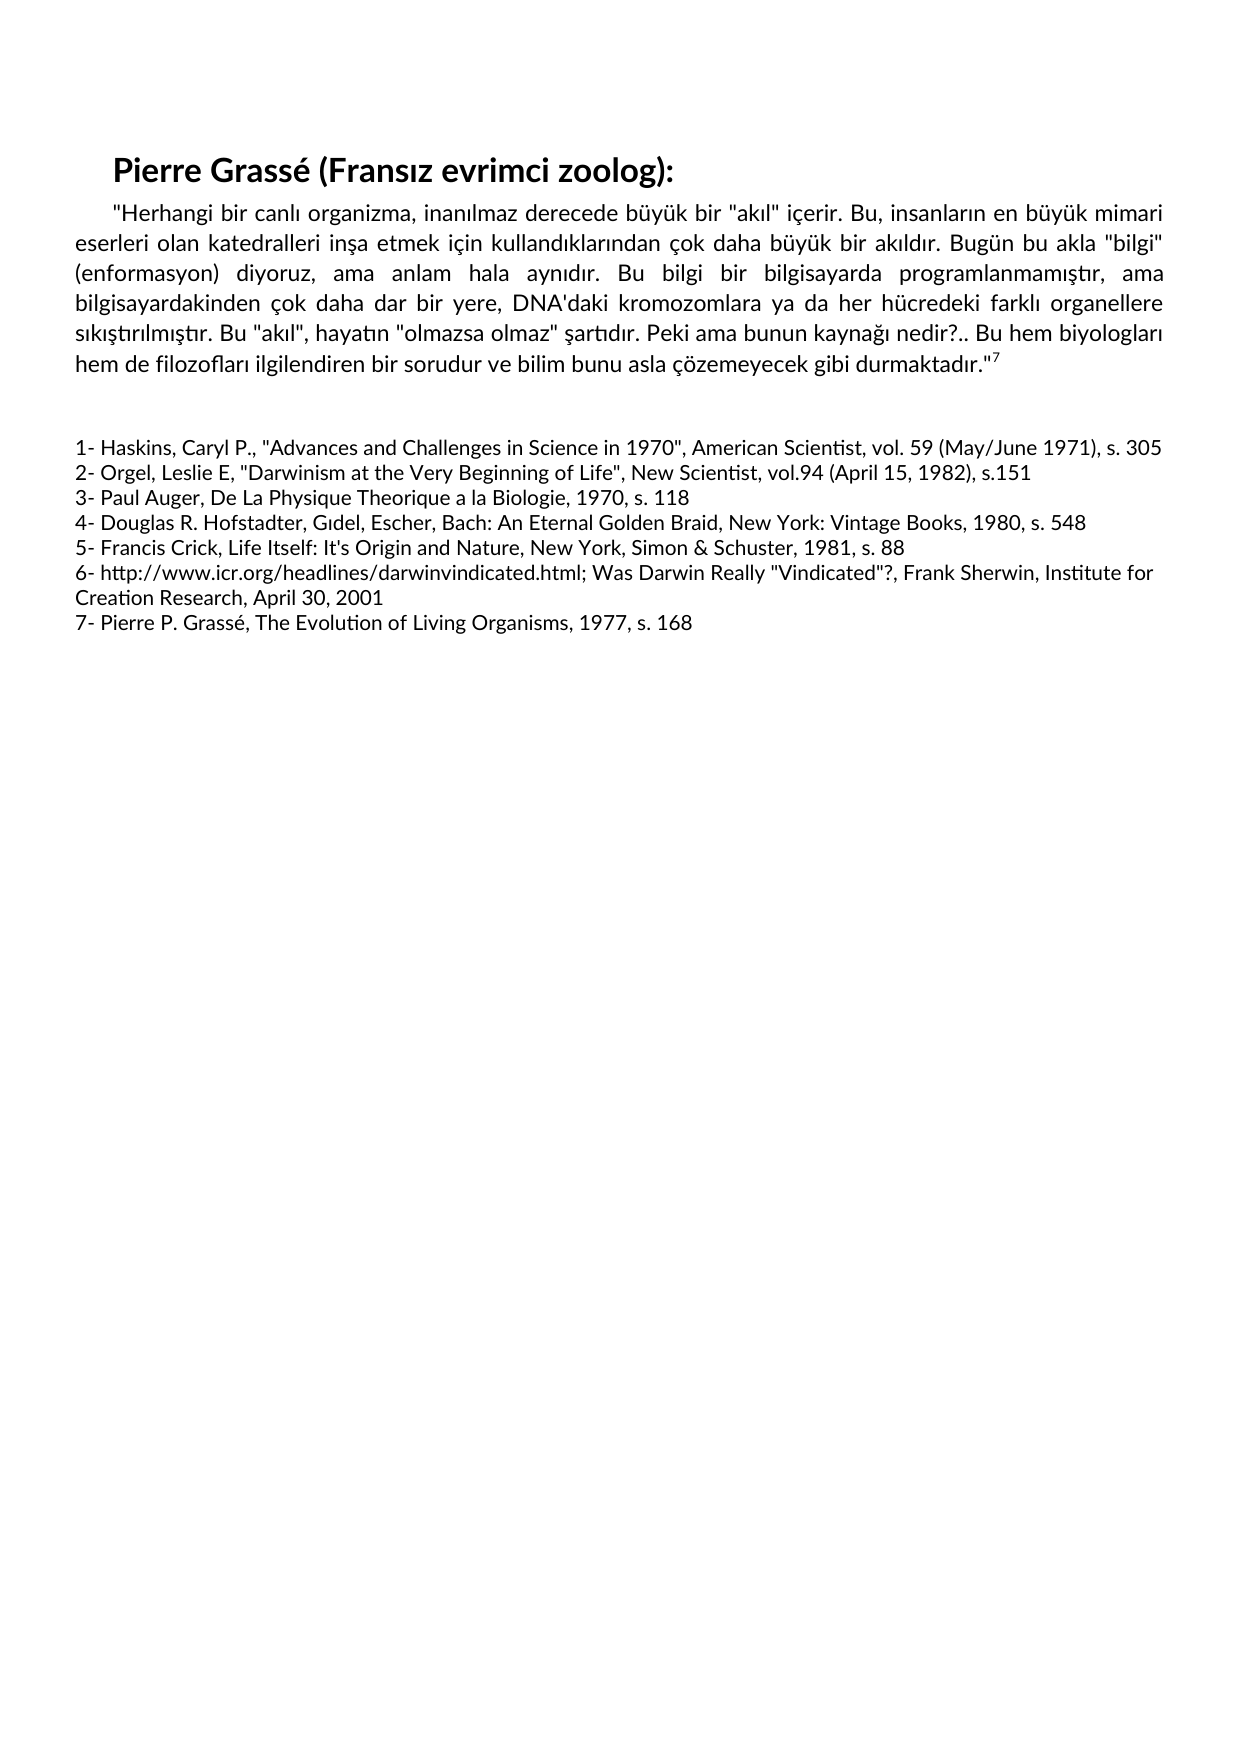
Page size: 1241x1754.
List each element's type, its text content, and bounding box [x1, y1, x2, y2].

text 4- Douglas R. Hofstadter, Gıdel, Escher, Bach: An Eternal Golden Braid, New York: Vintage Books, 1980, s. 548 [75, 510, 1165, 535]
text 7- Pierre P. Grassé, The Evolution of Living Organisms, 1977, s. 168 [75, 610, 1165, 635]
text 5- Francis Crick, Life Itself: It's Origin and Nature, New York, Simon & Schuster, 1981, s. 88 [75, 535, 1165, 560]
text "Herhangi bir canlı organizma, inanılmaz derecede büyük bir "akıl" içerir. Bu, insanların en büyük mimari eserleri olan katedralleri inşa etmek için kullandıklarından çok daha büyük bir akıldır. Bugün bu akla "bilgi" (enformasyon) diyoruz, ama anlam hala aynıdır. Bu bilgi bir bilgisayarda programlanmamıştır, ama bilgisayardakinden çok daha dar bir yere, DNA'daki kromozomlara ya da her hücredeki farklı organellere sıkıştırılmıştır. Bu "akıl", hayatın "olmazsa olmaz" şartıdır. Peki ama bunun kaynağı nedir?.. Bu hem biyologları hem de filozofları ilgilendiren bir sorudur ve bilim bunu asla çözemeyecek gibi durmaktadır."7 [75, 198, 1165, 377]
subtitle Pierre Grassé (Fransız evrimci zoolog): [112, 150, 1165, 190]
text 2- Orgel, Leslie E, "Darwinism at the Very Beginning of Life", New Scientist, vol.94 (April 15, 1982), s.151 [75, 460, 1165, 485]
text 3- Paul Auger, De La Physique Theorique a la Biologie, 1970, s. 118 [75, 485, 1165, 510]
text 1- Haskins, Caryl P., "Advances and Challenges in Science in 1970", American Scientist, vol. 59 (May/June 1971), s. 305 [75, 435, 1165, 460]
text 6- http://www.icr.org/headlines/darwinvindicated.html; Was Darwin Really "Vindicated"?, Frank Sherwin, Institute for Creation Research, April 30, 2001 [75, 560, 1165, 610]
